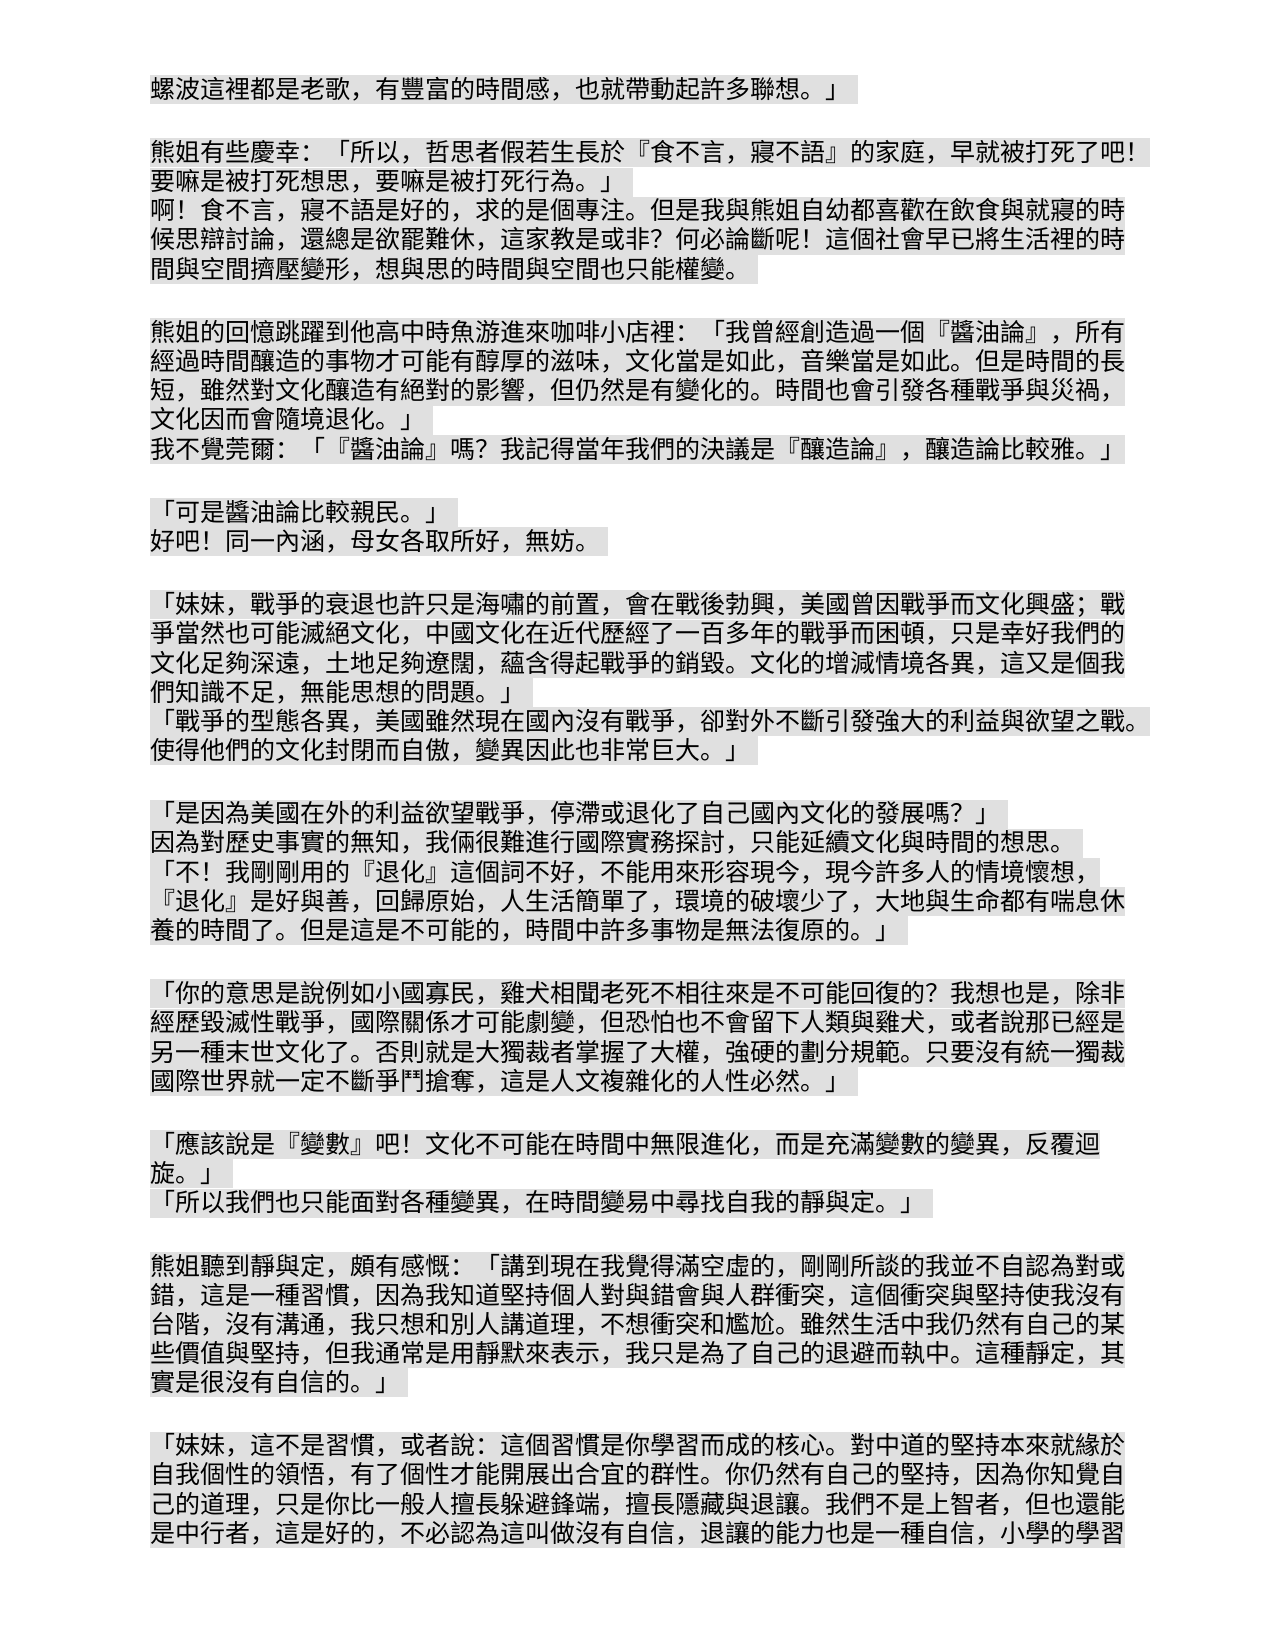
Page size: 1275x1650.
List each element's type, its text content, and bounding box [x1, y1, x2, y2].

text 時間之歌~生活小記 推開小螺波的門，走進三十年代模糊的歌聲，軟柔脆嫩的腔調不容易分辨出歌詞，並非咬字不清，而是旋律裡的清甜帶來的舒曠迷離，也讓我悠渺連結起鄧麗君的名字。 不變的招牌粉，一樣的微酸微辣，久食方覺。 「你為什麼偷偷又摸摸呀，偷偷摸摸跟人去拍拖……」 幼年時熟悉的歌，對照當下的母與女，閃過黑白電影裡姊妹的爭執與親暱。 「我幼年時候聽的歌，不論是抒情還是俏皮，都帶著清甜，後面也都有些安安靜靜的天然。有些是當時的創作，也有些是翻譯自國外的，多半都是美國吧！」 才和熊姐說著說著，店裡旋起了「大江東去」。 「啊！夢露的電影，已經是彩色時代了，我當年很喜歡這首歌。你聽聽！這是翻譯的歌詞，寫得簡單卻優雅纏綿。」 對著熊姐聊起許多民初的歌詞，介紹了白光與夢露傳奇的一生。 「大江東去這調子很飽滿，美國也曾經有過這樣的文化？」 熊姐的短評帶著疑惑。 「我對音樂不熟，對美國歷史與音樂更不熟，沒辦法向你說明。只知道美國那個年代的音樂普遍受藍調的影響，平靜，深厚，悲傷隱藏在底層。」 熊姐慢慢聽了一會兒：「除了文字歷史，藝術是最能表達時空文化的事物。」 「妹妹，這句話好熟悉，我好像在某個哲思者的語錄中看過類似的言論。」 「哲思者？一般人最重要的是吃飯做事睡覺，哲思者最重要的卻是一天到晚想些不是問題又並非答案的話語，而且提出的問題本身似乎就是答案，答案本身卻又成為了問題，像一個無始無終打不斷又解不開的循環。我不知道自己為甚麼會這樣。」 熊姐這話是在感慨還是在抱怨自己？ 「這沒辦法，我倆都一樣，只要身體靜下來，不論是行止坐臥，能感受到時間的流逝時，心就自動冒出來問答。」 熊姐開始對空間情境疑惑：「為何在彼得咖啡我們很難有這種對話？這裡是食堂而已，彼得咖啡卻有更多時間來沉澱。」 「那不僅僅是時間問題吧！彼得的音樂輕柔若無，是陪襯不是引發。不容易帶起時間的聯想，我們去那裏也都是為了靜心工作，兩人都專注於寫文或畫圖，沒什麼旁思的機會。小螺波這裡都是老歌，有豐富的時間感，也就帶動起許多聯想。」 熊姐有些慶幸：「所以，哲思者假若生長於『食不言，寢不語』的家庭，早就被打死了吧！要嘛是被打死想思，要嘛是被打死行為。」 啊！食不言，寢不語是好的，求的是個專注。但是我與熊姐自幼都喜歡在飲食與就寢的時候思辯討論，還總是欲罷難休，這家教是或非？何必論斷呢！這個社會早已將生活裡的時間與空間擠壓變形，想與思的時間與空間也只能權變。 熊姐的回憶跳躍到他高中時魚游進來咖啡小店裡：「我曾經創造過一個『醬油論』，所有經過時間釀造的事物才可能有醇厚的滋味，文化當是如此，音樂當是如此。但是時間的長短，雖然對文化釀造有絕對的影響，但仍然是有變化的。時間也會引發各種戰爭與災禍，文化因而會隨境退化。」 我不覺莞爾：「『醬油論』嗎？我記得當年我們的決議是『釀造論』，釀造論比較雅。」 「可是醬油論比較親民。」 好吧！同一內涵，母女各取所好，無妨。 「妹妹，戰爭的衰退也許只是海嘯的前置，會在戰後勃興，美國曾因戰爭而文化興盛；戰爭當然也可能滅絕文化，中國文化在近代歷經了一百多年的戰爭而困頓，只是幸好我們的文化足夠深遠，土地足夠遼闊，蘊含得起戰爭的銷毀。文化的增減情境各異，這又是個我們知識不足，無能思想的問題。」 「戰爭的型態各異，美國雖然現在國內沒有戰爭，卻對外不斷引發強大的利益與欲望之戰。使得他們的文化封閉而自傲，變異因此也非常巨大。」 「是因為美國在外的利益欲望戰爭，停滯或退化了自己國內文化的發展嗎？」 因為對歷史事實的無知，我倆很難進行國際實務探討，只能延續文化與時間的想思。 「不！我剛剛用的『退化』這個詞不好，不能用來形容現今，現今許多人的情境懷想，『退化』是好與善，回歸原始，人生活簡單了，環境的破壞少了，大地與生命都有喘息休養的時間了。但是這是不可能的，時間中許多事物是無法復原的。」 「你的意思是說例如小國寡民，雞犬相聞老死不相往來是不可能回復的？我想也是，除非經歷毀滅性戰爭，國際關係才可能劇變，但恐怕也不會留下人類與雞犬，或者說那已經是另一種末世文化了。否則就是大獨裁者掌握了大權，強硬的劃分規範。只要沒有統一獨裁國際世界就一定不斷爭鬥搶奪，這是人文複雜化的人性必然。」 「應該說是『變數』吧！文化不可能在時間中無限進化，而是充滿變數的變異，反覆迴旋。」 「所以我們也只能面對各種變異，在時間變易中尋找自我的靜與定。」 熊姐聽到靜與定，頗有感慨：「講到現在我覺得滿空虛的，剛剛所談的我並不自認為對或錯，這是一種習慣，因為我知道堅持個人對與錯會與人群衝突，這個衝突與堅持使我沒有台階，沒有溝通，我只想和別人講道理，不想衝突和尷尬。雖然生活中我仍然有自己的某些價值與堅持，但我通常是用靜默來表示，我只是為了自己的退避而執中。這種靜定，其實是很沒有自信的。」 「妹妹，這不是習慣，或者說：這個習慣是你學習而成的核心。對中道的堅持本來就緣於自我個性的領悟，有了個性才能開展出合宜的群性。你仍然有自己的堅持，因為你知覺自己的道理，只是你比一般人擅長躲避鋒端，擅長隱藏與退讓。我們不是上智者，但也還能是中行者，這是好的，不必認為這叫做沒有自信，退讓的能力也是一種自信，小學的學習目的就是學會進退的判斷與能力，對我倆來說，人生絕大多數是退讓的，只需要在極小的核心上堅持。」 微風起於萍末，生命的哲思起於時間裡迴旋的一曲歌聲，隨行隨遠，入於無窮。 也就是一瓢無始無終的水。 [150, 75, 1125, 1548]
